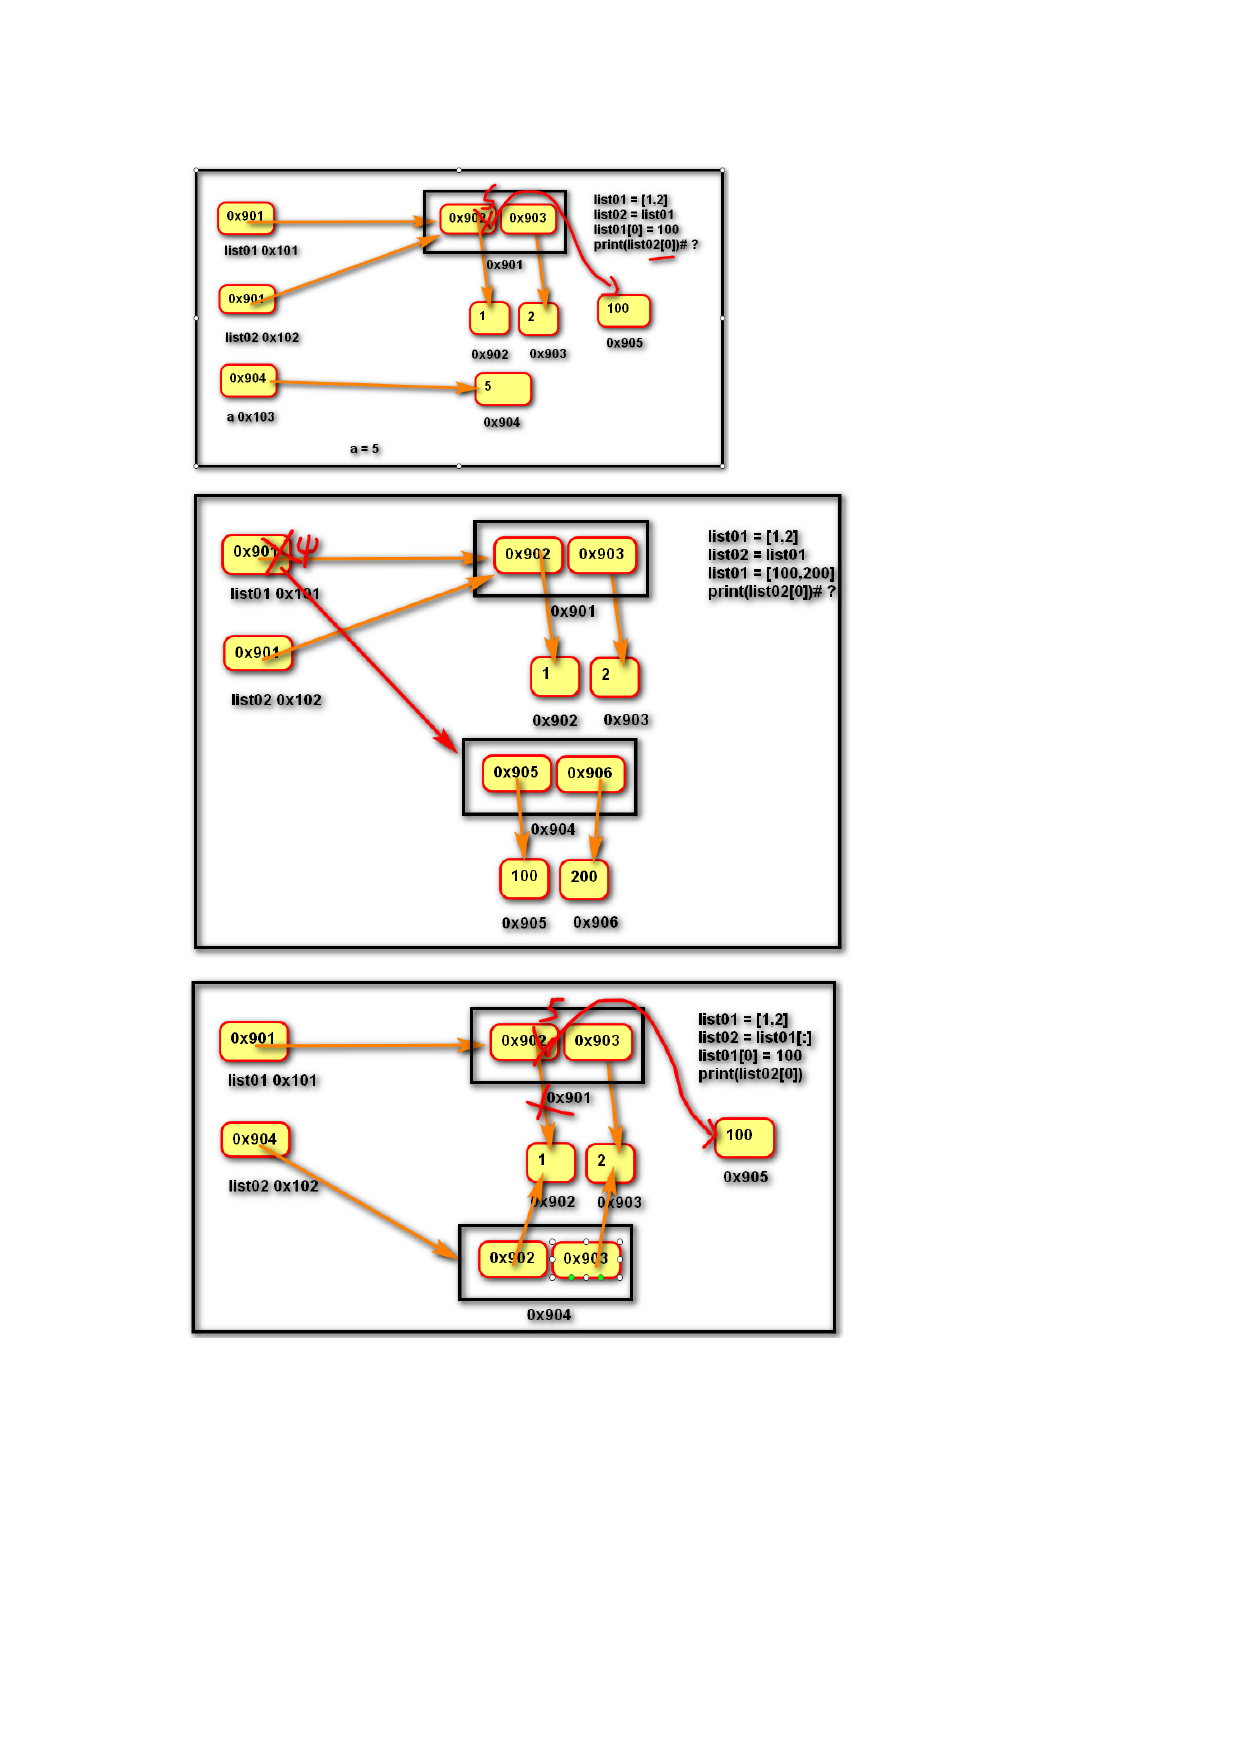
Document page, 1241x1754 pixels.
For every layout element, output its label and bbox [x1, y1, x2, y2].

picture [187, 162, 729, 476]
picture [187, 974, 844, 1338]
picture [187, 487, 851, 958]
